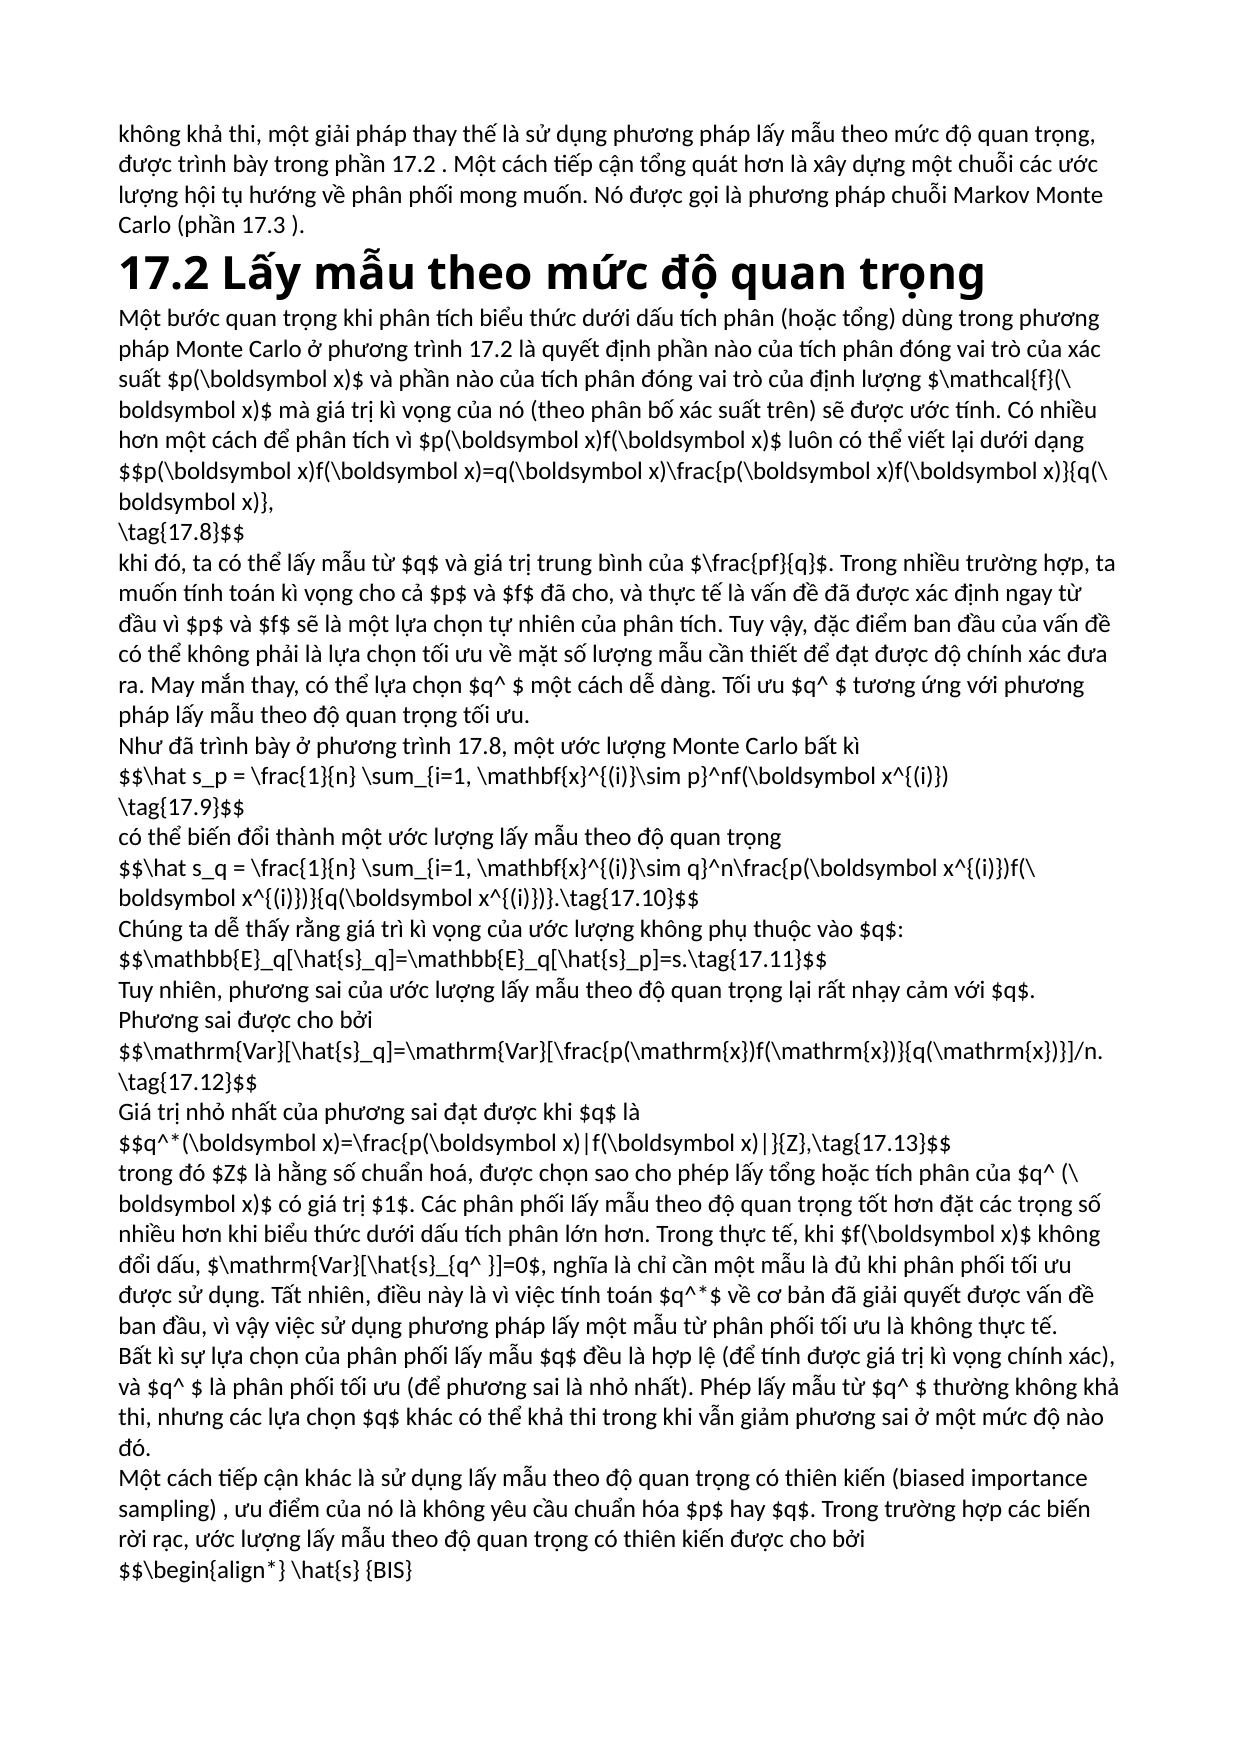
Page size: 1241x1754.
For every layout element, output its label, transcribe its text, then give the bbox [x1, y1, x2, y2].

text $$\hat s_q = \frac{1}{n} \sum_{i=1, \mathbf{x}^{(i)}\sim q}^n\frac{p(\boldsymbol x^{(i)})f(\boldsymbol x^{(i)})}{q(\boldsymbol x^{(i)})}.\tag{17.10}$$ [118, 852, 1122, 913]
text $$q^*(\boldsymbol x)=\frac{p(\boldsymbol x)|f(\boldsymbol x)|}{Z},\tag{17.13}$$ [118, 1127, 1122, 1157]
text \tag{17.9}$$ [118, 791, 1122, 821]
text Chúng ta dễ thấy rằng giá trì kì vọng của ước lượng không phụ thuộc vào $q$: [118, 913, 1122, 943]
text Giá trị nhỏ nhất của phương sai đạt được khi $q$ là [118, 1096, 1122, 1127]
text Một cách tiếp cận khác là sử dụng lấy mẫu theo độ quan trọng có thiên kiến (biased importance sampling) , ưu điểm của nó là không yêu cầu chuẩn hóa $p$ hay $q$. Trong trường hợp các biến rời rạc, ước lượng lấy mẫu theo độ quan trọng có thiên kiến được cho bởi [118, 1462, 1122, 1554]
text không khả thi, một giải pháp thay thế là sử dụng phương pháp lấy mẫu theo mức độ quan trọng, được trình bày trong phần 17.2 . Một cách tiếp cận tổng quát hơn là xây dựng một chuỗi các ước lượng hội tụ hướng về phân phối mong muốn. Nó được gọi là phương pháp chuỗi Markov Monte Carlo (phần 17.3 ). [118, 118, 1122, 240]
text Bất kì sự lựa chọn của phân phối lấy mẫu $q$ đều là hợp lệ (để tính được giá trị kì vọng chính xác), và $q^ $ là phân phối tối ưu (để phương sai là nhỏ nhất). Phép lấy mẫu từ $q^ $ thường không khả thi, nhưng các lựa chọn $q$ khác có thể khả thi trong khi vẫn giảm phương sai ở một mức độ nào đó. [118, 1340, 1122, 1462]
text trong đó $Z$ là hằng số chuẩn hoá, được chọn sao cho phép lấy tổng hoặc tích phân của $q^ (\boldsymbol x)$ có giá trị $1$. Các phân phối lấy mẫu theo độ quan trọng tốt hơn đặt các trọng số nhiều hơn khi biểu thức dưới dấu tích phân lớn hơn. Trong thực tế, khi $f(\boldsymbol x)$ không đổi dấu, $\mathrm{Var}[\hat{s}_{q^ }]=0$, nghĩa là chỉ cần một mẫu là đủ khi phân phối tối ưu được sử dụng. Tất nhiên, điều này là vì việc tính toán $q^*$ về cơ bản đã giải quyết được vấn đề ban đầu, vì vậy việc sử dụng phương pháp lấy một mẫu từ phân phối tối ưu là không thực tế. [118, 1157, 1122, 1340]
text $$\mathrm{Var}[\hat{s}_q]=\mathrm{Var}[\frac{p(\mathrm{x})f(\mathrm{x})}{q(\mathrm{x})}]/n. [118, 1035, 1122, 1066]
text Một bước quan trọng khi phân tích biểu thức dưới dấu tích phân (hoặc tổng) dùng trong phương pháp Monte Carlo ở phương trình 17.2 là quyết định phần nào của tích phân đóng vai trò của xác suất $p(\boldsymbol x)$ và phần nào của tích phân đóng vai trò của định lượng $\mathcal{f}(\boldsymbol x)$ mà giá trị kì vọng của nó (theo phân bố xác suất trên) sẽ được ước tính. Có nhiều hơn một cách để phân tích vì $p(\boldsymbol x)f(\boldsymbol x)$ luôn có thể viết lại dưới dạng [118, 303, 1122, 455]
text khi đó, ta có thể lấy mẫu từ $q$ và giá trị trung bình của $\frac{pf}{q}$. Trong nhiều trường hợp, ta muốn tính toán kì vọng cho cả $p$ và $f$ đã cho, và thực tế là vấn đề đã được xác định ngay từ đầu vì $p$ và $f$ sẽ là một lựa chọn tự nhiên của phân tích. Tuy vậy, đặc điểm ban đầu của vấn đề có thể không phải là lựa chọn tối ưu về mặt số lượng mẫu cần thiết để đạt được độ chính xác đưa ra. May mắn thay, có thể lựa chọn $q^ $ một cách dễ dàng. Tối ưu $q^ $ tương ứng với phương pháp lấy mẫu theo độ quan trọng tối ưu. [118, 547, 1122, 730]
subtitle 17.2 Lấy mẫu theo mức độ quan trọng [118, 240, 1122, 303]
text $$\begin{align*} \hat{s} {BIS} [118, 1554, 1122, 1584]
text Như đã trình bày ở phương trình 17.8, một ước lượng Monte Carlo bất kì [118, 730, 1122, 760]
text $$\mathbb{E}_q[\hat{s}_q]=\mathbb{E}_q[\hat{s}_p]=s.\tag{17.11}$$ [118, 943, 1122, 974]
text Tuy nhiên, phương sai của ước lượng lấy mẫu theo độ quan trọng lại rất nhạy cảm với $q$. Phương sai được cho bởi [118, 974, 1122, 1035]
text $$\hat s_p = \frac{1}{n} \sum_{i=1, \mathbf{x}^{(i)}\sim p}^nf(\boldsymbol x^{(i)}) [118, 760, 1122, 791]
text $$p(\boldsymbol x)f(\boldsymbol x)=q(\boldsymbol x)\frac{p(\boldsymbol x)f(\boldsymbol x)}{q(\boldsymbol x)}, [118, 455, 1122, 516]
text \tag{17.8}$$ [118, 516, 1122, 547]
text \tag{17.12}$$ [118, 1066, 1122, 1096]
text có thể biến đổi thành một ước lượng lấy mẫu theo độ quan trọng [118, 821, 1122, 852]
